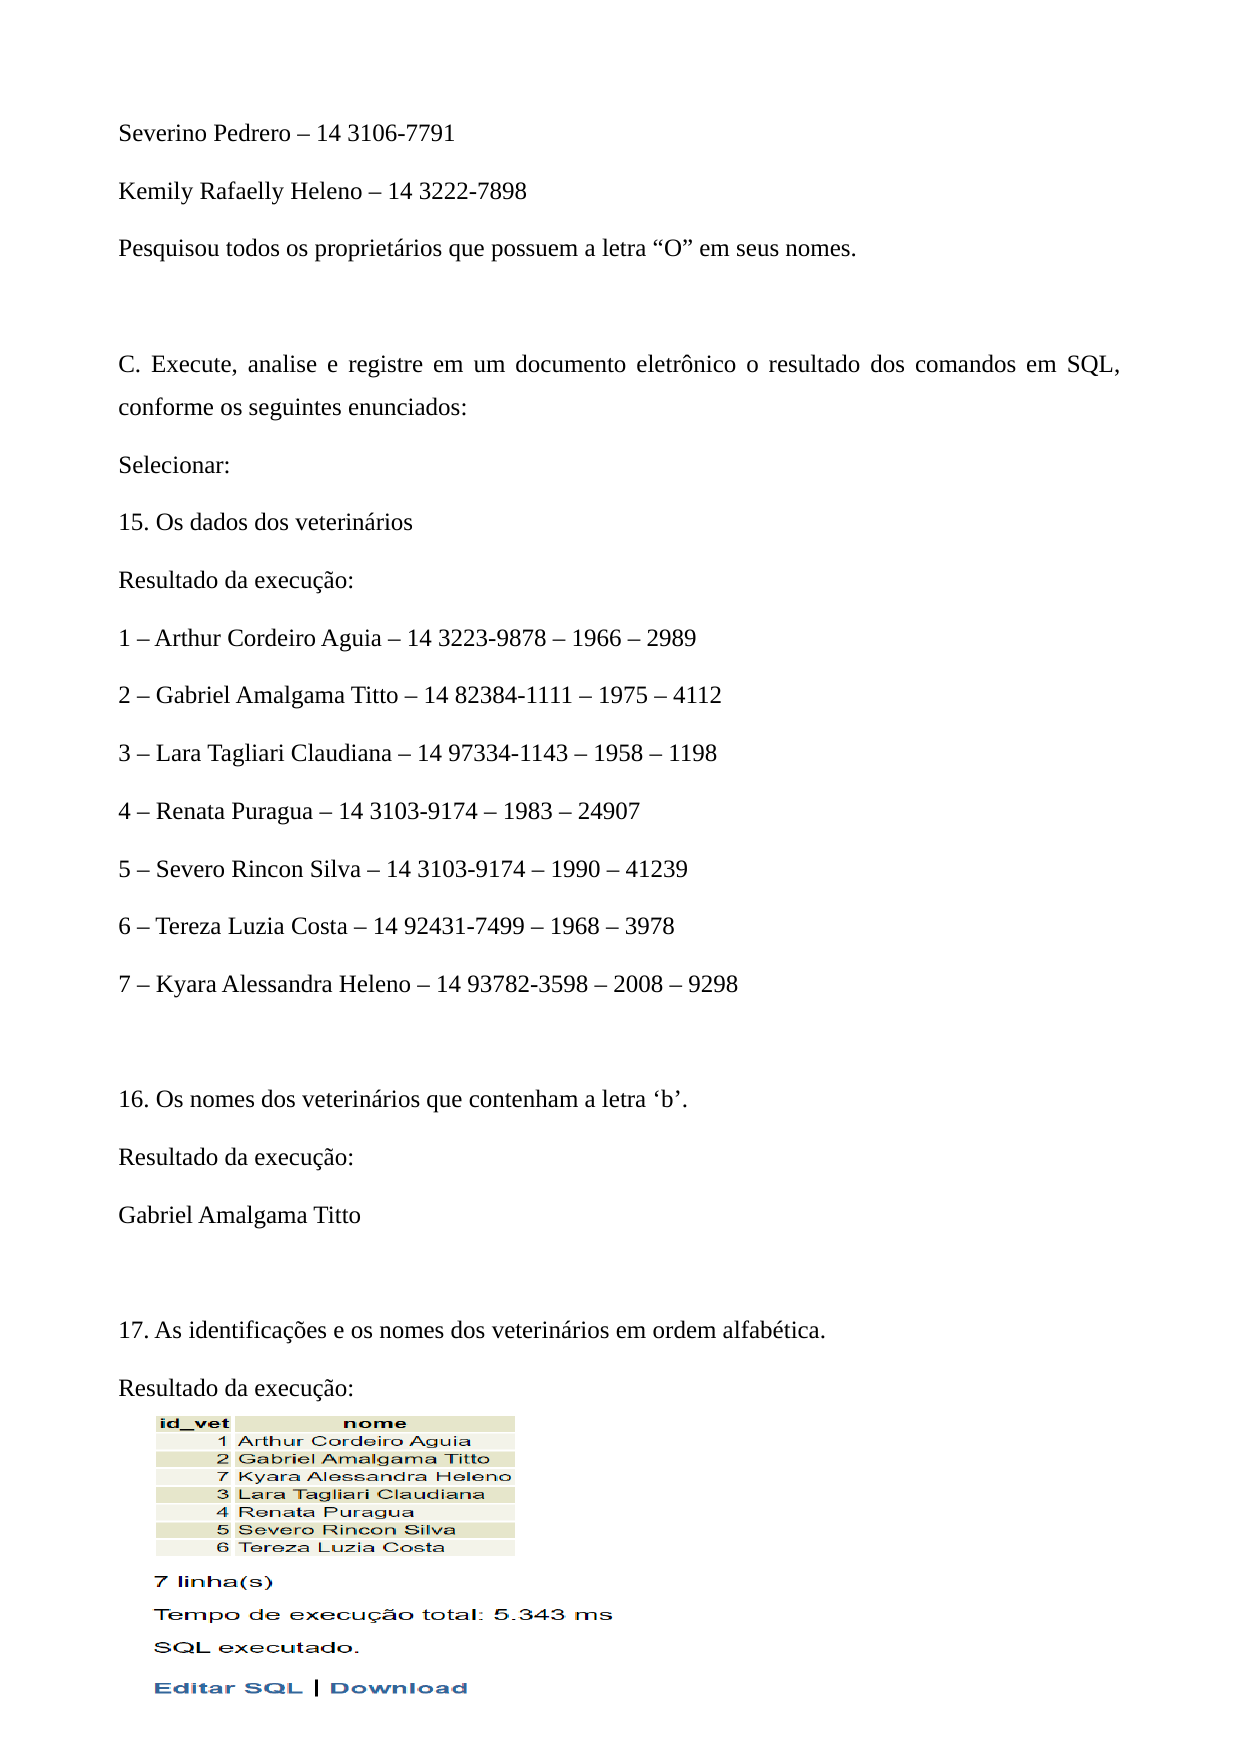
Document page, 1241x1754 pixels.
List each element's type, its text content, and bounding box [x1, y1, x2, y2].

text 6 – Tereza Luzia Costa – 14 92431-7499 – 1968 – 3978 [118, 911, 1122, 940]
text 17. As identificações e os nomes dos veterinários em ordem alfabética. [118, 1315, 1122, 1344]
text 15. Os dados dos veterinários [118, 507, 1122, 536]
text Selecionar: [118, 450, 1122, 478]
text 2 – Gabriel Amalgama Titto – 14 82384-1111 – 1975 – 4112 [118, 681, 1122, 709]
text Severino Pedrero – 14 3106-7791 [118, 118, 1122, 147]
picture [142, 1408, 644, 1716]
text 5 – Severo Rincon Silva – 14 3103-9174 – 1990 – 41239 [118, 854, 1122, 882]
text 1 – Arthur Cordeiro Aguia – 14 3223-9878 – 1966 – 2989 [118, 623, 1122, 652]
text 4 – Renata Puragua – 14 3103-9174 – 1983 – 24907 [118, 796, 1122, 825]
text Kemily Rafaelly Heleno – 14 3222-7898 [118, 176, 1122, 204]
text Pesquisou todos os proprietários que possuem a letra “O” em seus nomes. [118, 233, 1122, 262]
text Gabriel Amalgama Titto [118, 1200, 1122, 1229]
text Resultado da execução: [118, 1142, 1122, 1171]
text Resultado da execução: [118, 565, 1122, 594]
text C. Execute, analise e registre em um documento eletrônico o resultado dos comandos em SQL, conforme os seguintes enunciados: [118, 349, 1122, 421]
text 3 – Lara Tagliari Claudiana – 14 97334-1143 – 1958 – 1198 [118, 738, 1122, 767]
text Resultado da execução: [118, 1373, 1122, 1402]
text 16. Os nomes dos veterinários que contenham a letra ‘b’. [118, 1084, 1122, 1113]
text 7 – Kyara Alessandra Heleno – 14 93782-3598 – 2008 – 9298 [118, 969, 1122, 998]
